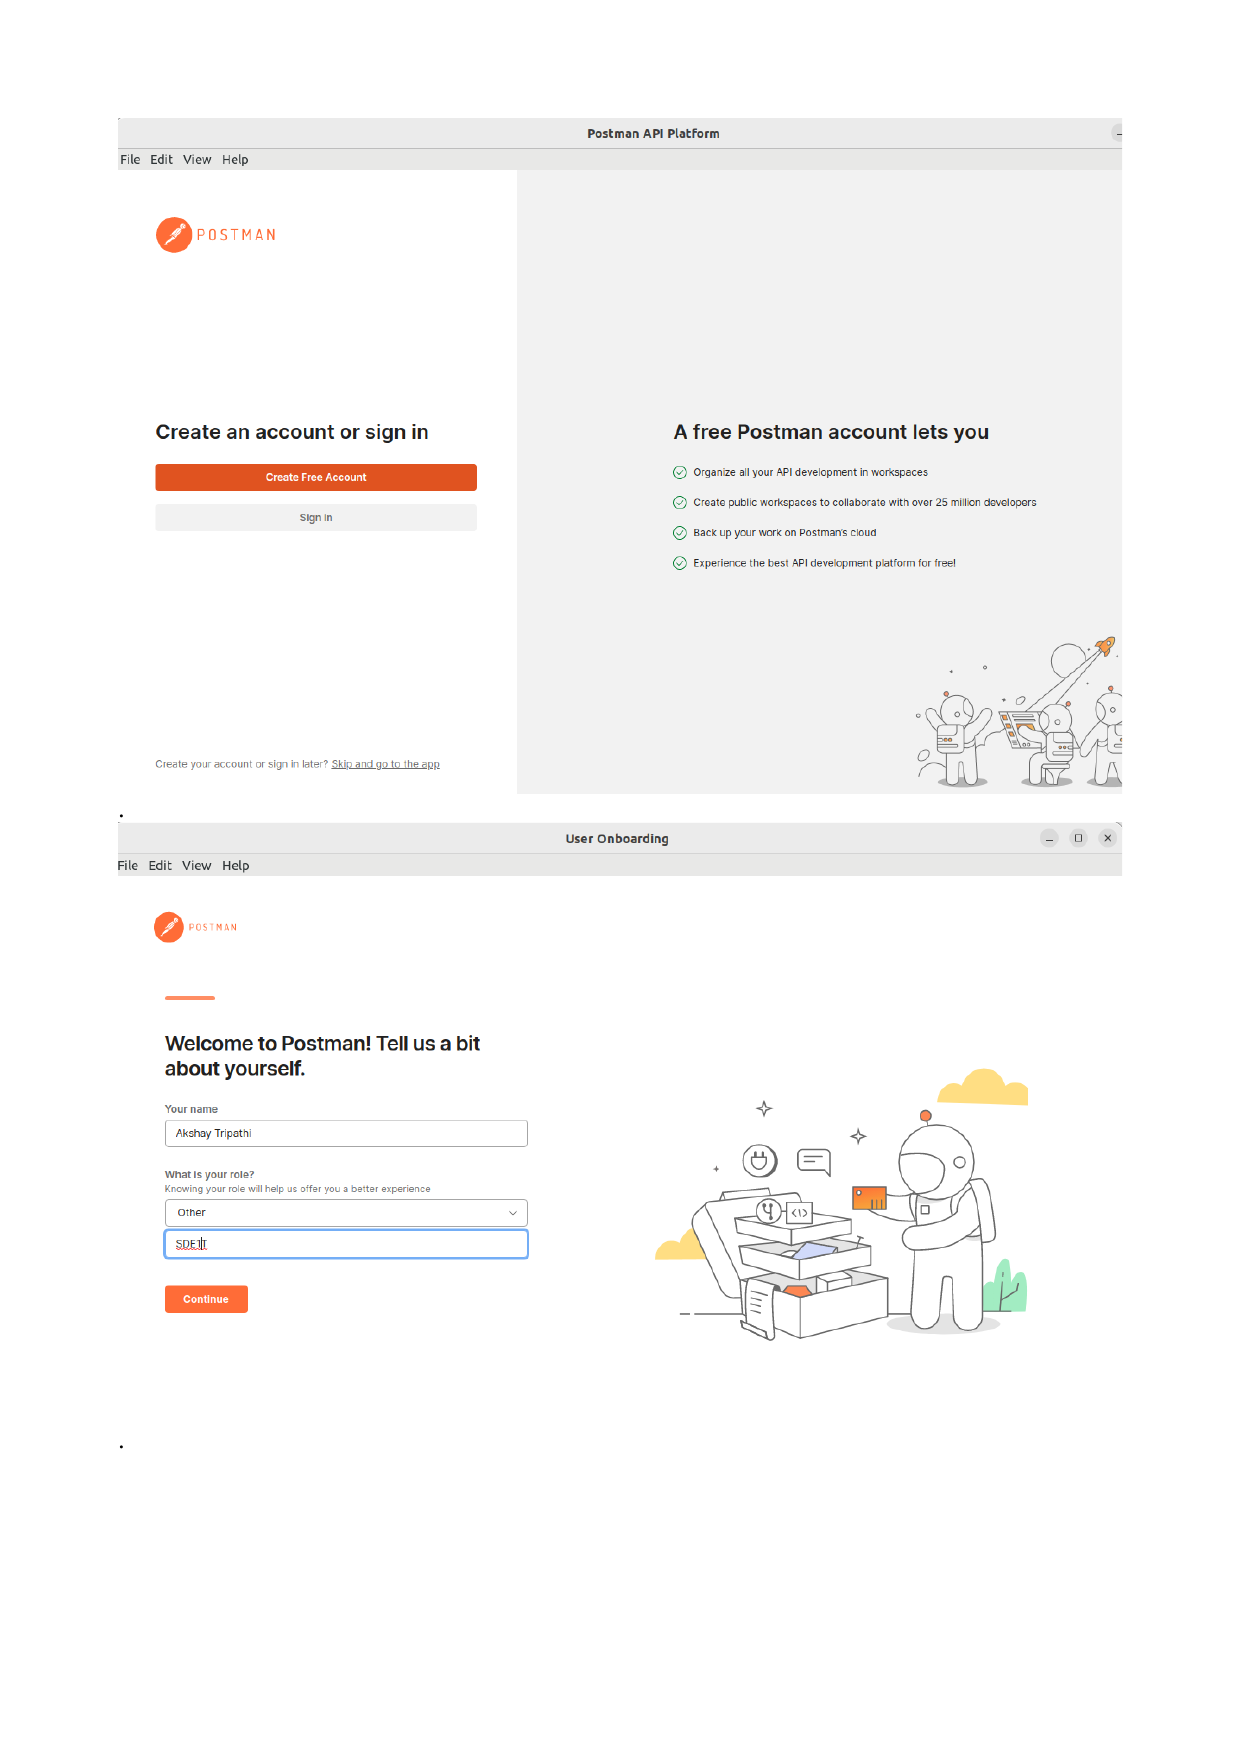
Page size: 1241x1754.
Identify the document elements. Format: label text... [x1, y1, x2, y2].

picture [118, 118, 1123, 794]
picture [118, 822, 1123, 1425]
text . [118, 1425, 1122, 1453]
text . [118, 794, 1122, 822]
